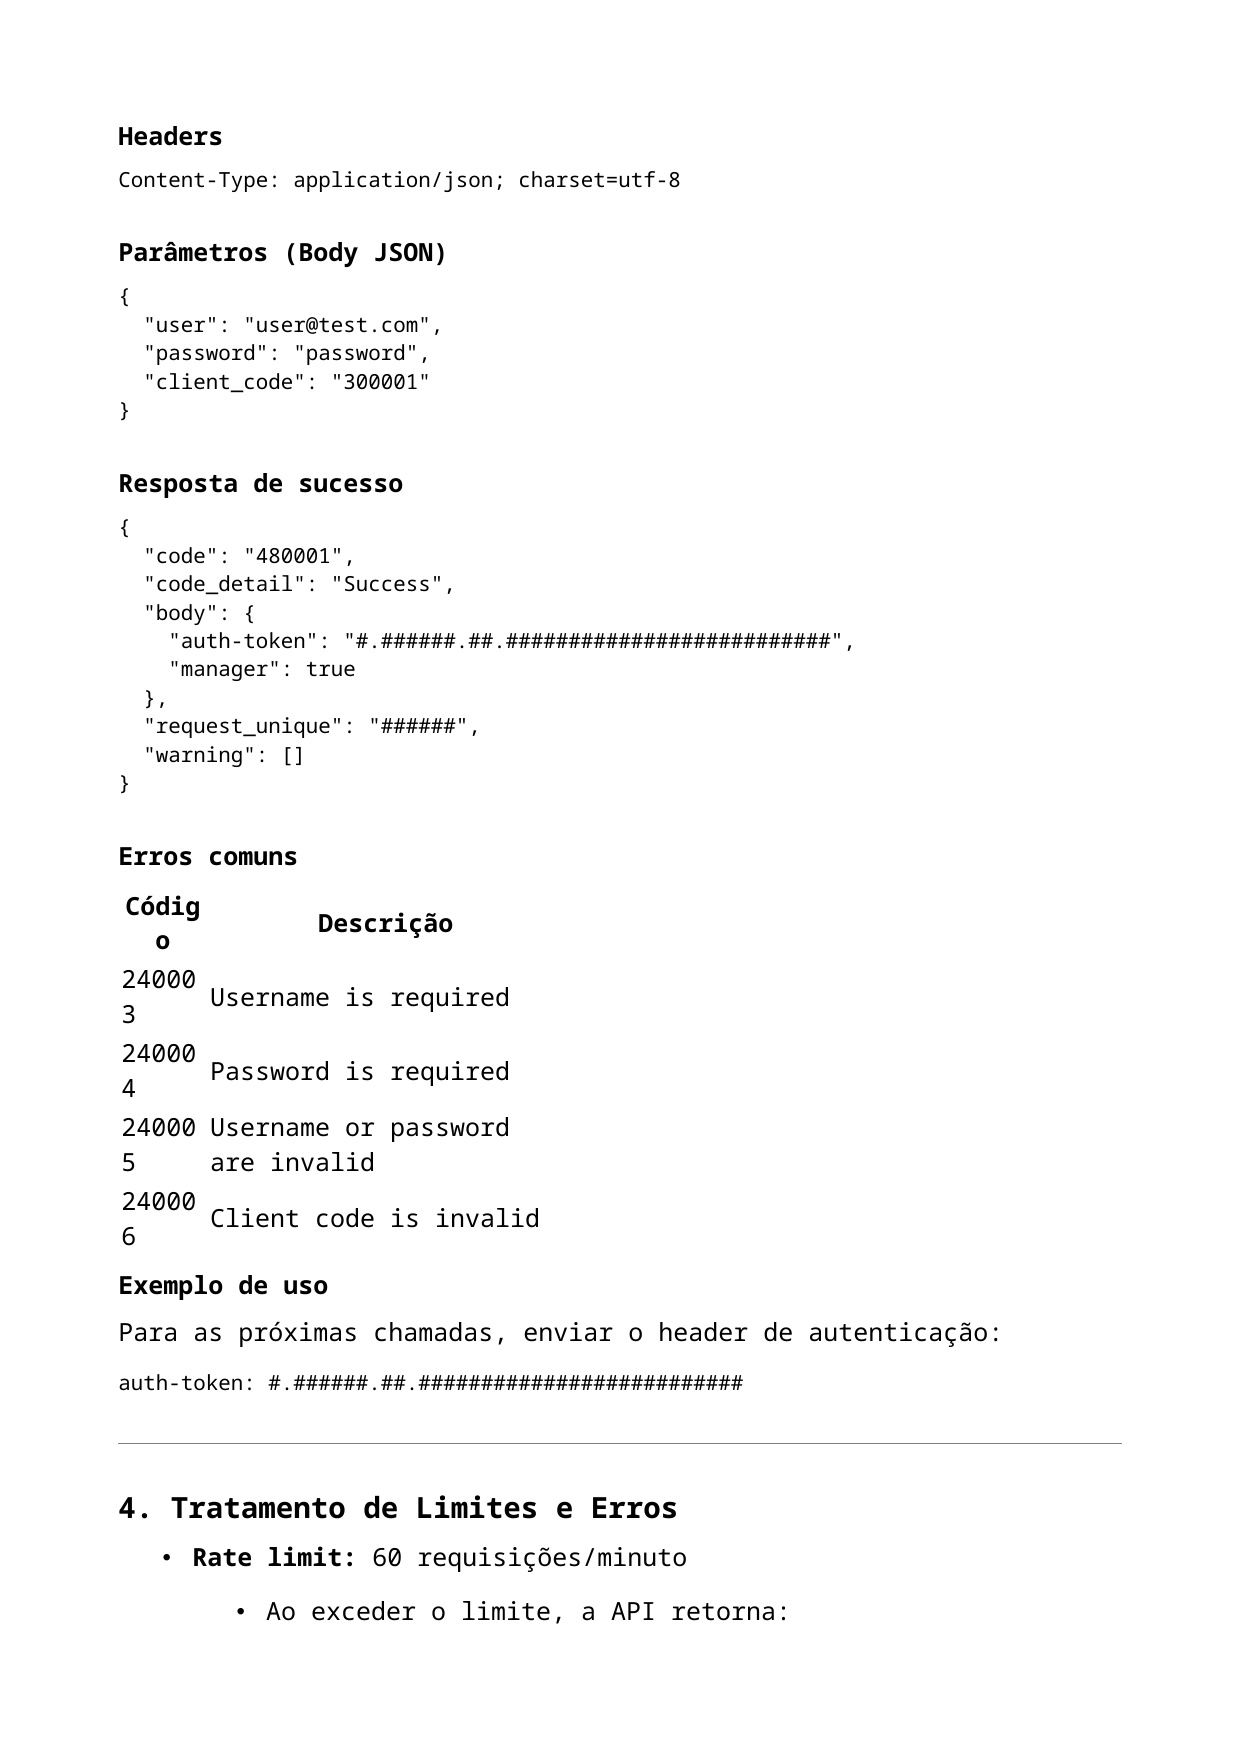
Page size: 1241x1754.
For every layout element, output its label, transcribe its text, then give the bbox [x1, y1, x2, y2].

text Content-Type: application/json; charset=utf-8 [118, 165, 1122, 193]
text "code_detail": "Success", [118, 569, 1122, 598]
text "request_unique": "######", [118, 711, 1122, 740]
list Rate limit: 60 requisições/minuto [162, 1539, 1122, 1574]
text "code": "480001", [118, 541, 1122, 569]
table_header Descrição [207, 885, 564, 959]
subtitle Parâmetros (Body JSON) [118, 235, 1122, 269]
table_header Código [118, 885, 207, 959]
text "warning": [] [118, 740, 1122, 768]
text "password": "password", [118, 338, 1122, 367]
text { [118, 512, 1122, 541]
subtitle Erros comuns [118, 839, 1122, 873]
table_cell Username or password are invalid [207, 1107, 564, 1181]
text } [118, 768, 1122, 797]
text "user": "user@test.com", [118, 310, 1122, 338]
text "auth-token": "#.######.##.##########################", [118, 626, 1122, 654]
table_cell 240005 [118, 1107, 207, 1181]
text { [118, 282, 1122, 310]
text auth-token: #.######.##.########################## [118, 1368, 1122, 1396]
table_cell Password is required [207, 1033, 564, 1107]
list Ao exceder o limite, a API retorna: [236, 1593, 1122, 1627]
table_cell 240003 [118, 959, 207, 1033]
text "client_code": "300001" [118, 367, 1122, 395]
text "body": { [118, 598, 1122, 626]
table_cell Client code is invalid [207, 1181, 564, 1255]
subtitle Headers [118, 118, 1122, 152]
text "manager": true [118, 654, 1122, 683]
text }, [118, 683, 1122, 711]
subtitle Exemplo de uso [118, 1268, 1122, 1302]
subtitle Resposta de sucesso [118, 466, 1122, 500]
table_cell Username is required [207, 959, 564, 1033]
table_cell 240004 [118, 1033, 207, 1107]
text } [118, 395, 1122, 424]
subtitle 4. Tratamento de Limites e Erros [118, 1487, 1122, 1527]
table_cell 240006 [118, 1181, 207, 1255]
text Para as próximas chamadas, enviar o header de autenticação: [118, 1314, 1122, 1348]
